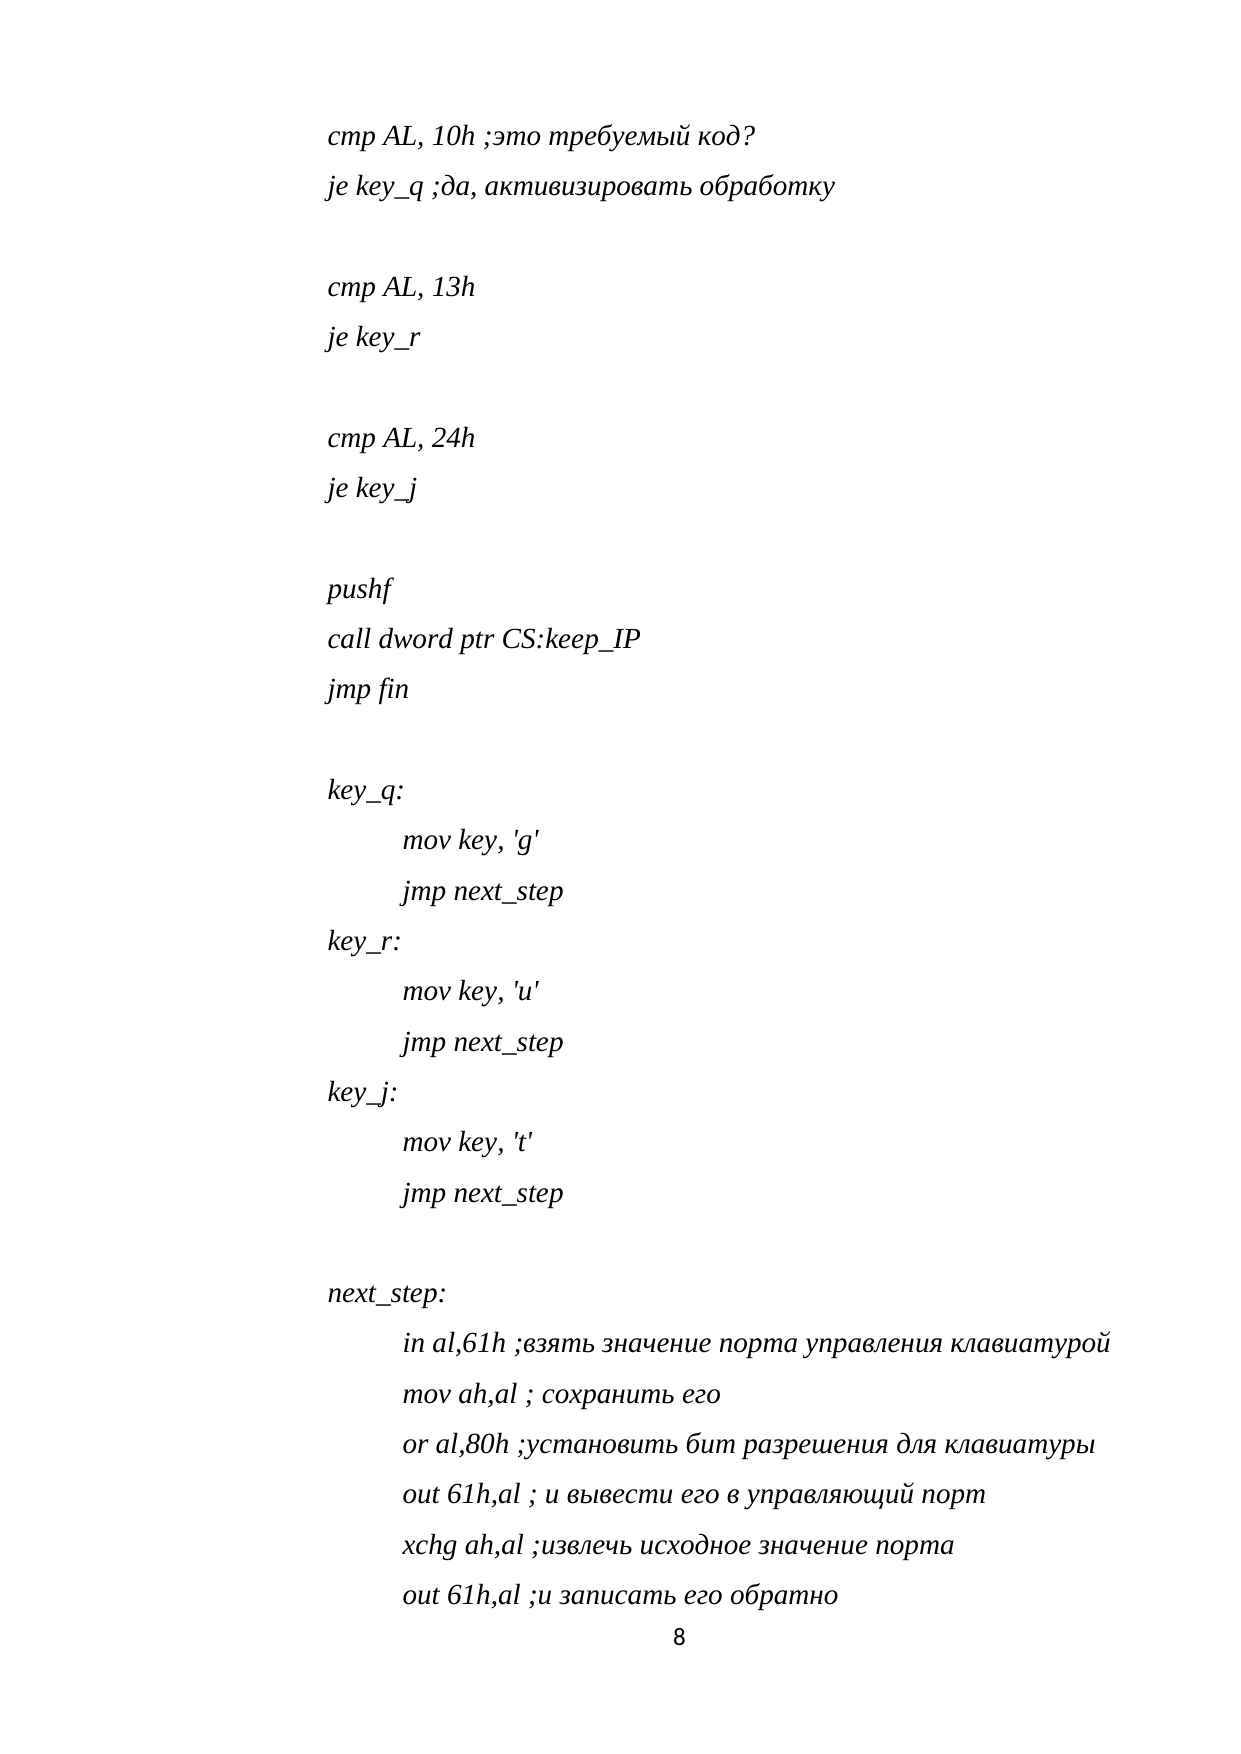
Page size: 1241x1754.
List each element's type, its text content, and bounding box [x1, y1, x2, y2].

text cmp AL, 13h [177, 269, 1181, 303]
text mov key, 'u' [177, 973, 1181, 1007]
text mov ah,al ; сохранить его [177, 1376, 1181, 1409]
text mov key, 'g' [177, 822, 1181, 856]
text jmp fin [177, 672, 1181, 705]
text xchg ah,al ;извлечь исходное значение порта [177, 1527, 1181, 1560]
text je key_j [177, 470, 1181, 504]
text key_q: [177, 772, 1181, 806]
text or al,80h ;установить бит разрешения для клавиатуры [177, 1426, 1181, 1460]
text je key_q ;да, активизировать обработку [177, 168, 1181, 202]
text jmp next_step [177, 873, 1181, 906]
text jmp next_step [177, 1024, 1181, 1057]
text pushf [177, 571, 1181, 604]
text out 61h,al ;и записать его обратно [177, 1577, 1181, 1611]
text je key_r [177, 319, 1181, 353]
text in al,61h ;взять значение порта управления клавиатурой [177, 1326, 1181, 1359]
text jmp next_step [177, 1175, 1181, 1208]
text cmp AL, 24h [177, 420, 1181, 453]
text next_step: [177, 1275, 1181, 1309]
text call dword ptr CS:keep_IP [177, 621, 1181, 655]
text out 61h,al ; и вывести его в управляющий порт [177, 1477, 1181, 1510]
text cmp AL, 10h ;это требуемый код? [177, 118, 1181, 152]
text mov key, 't' [177, 1124, 1181, 1158]
text key_r: [177, 923, 1181, 957]
text key_j: [177, 1074, 1181, 1108]
